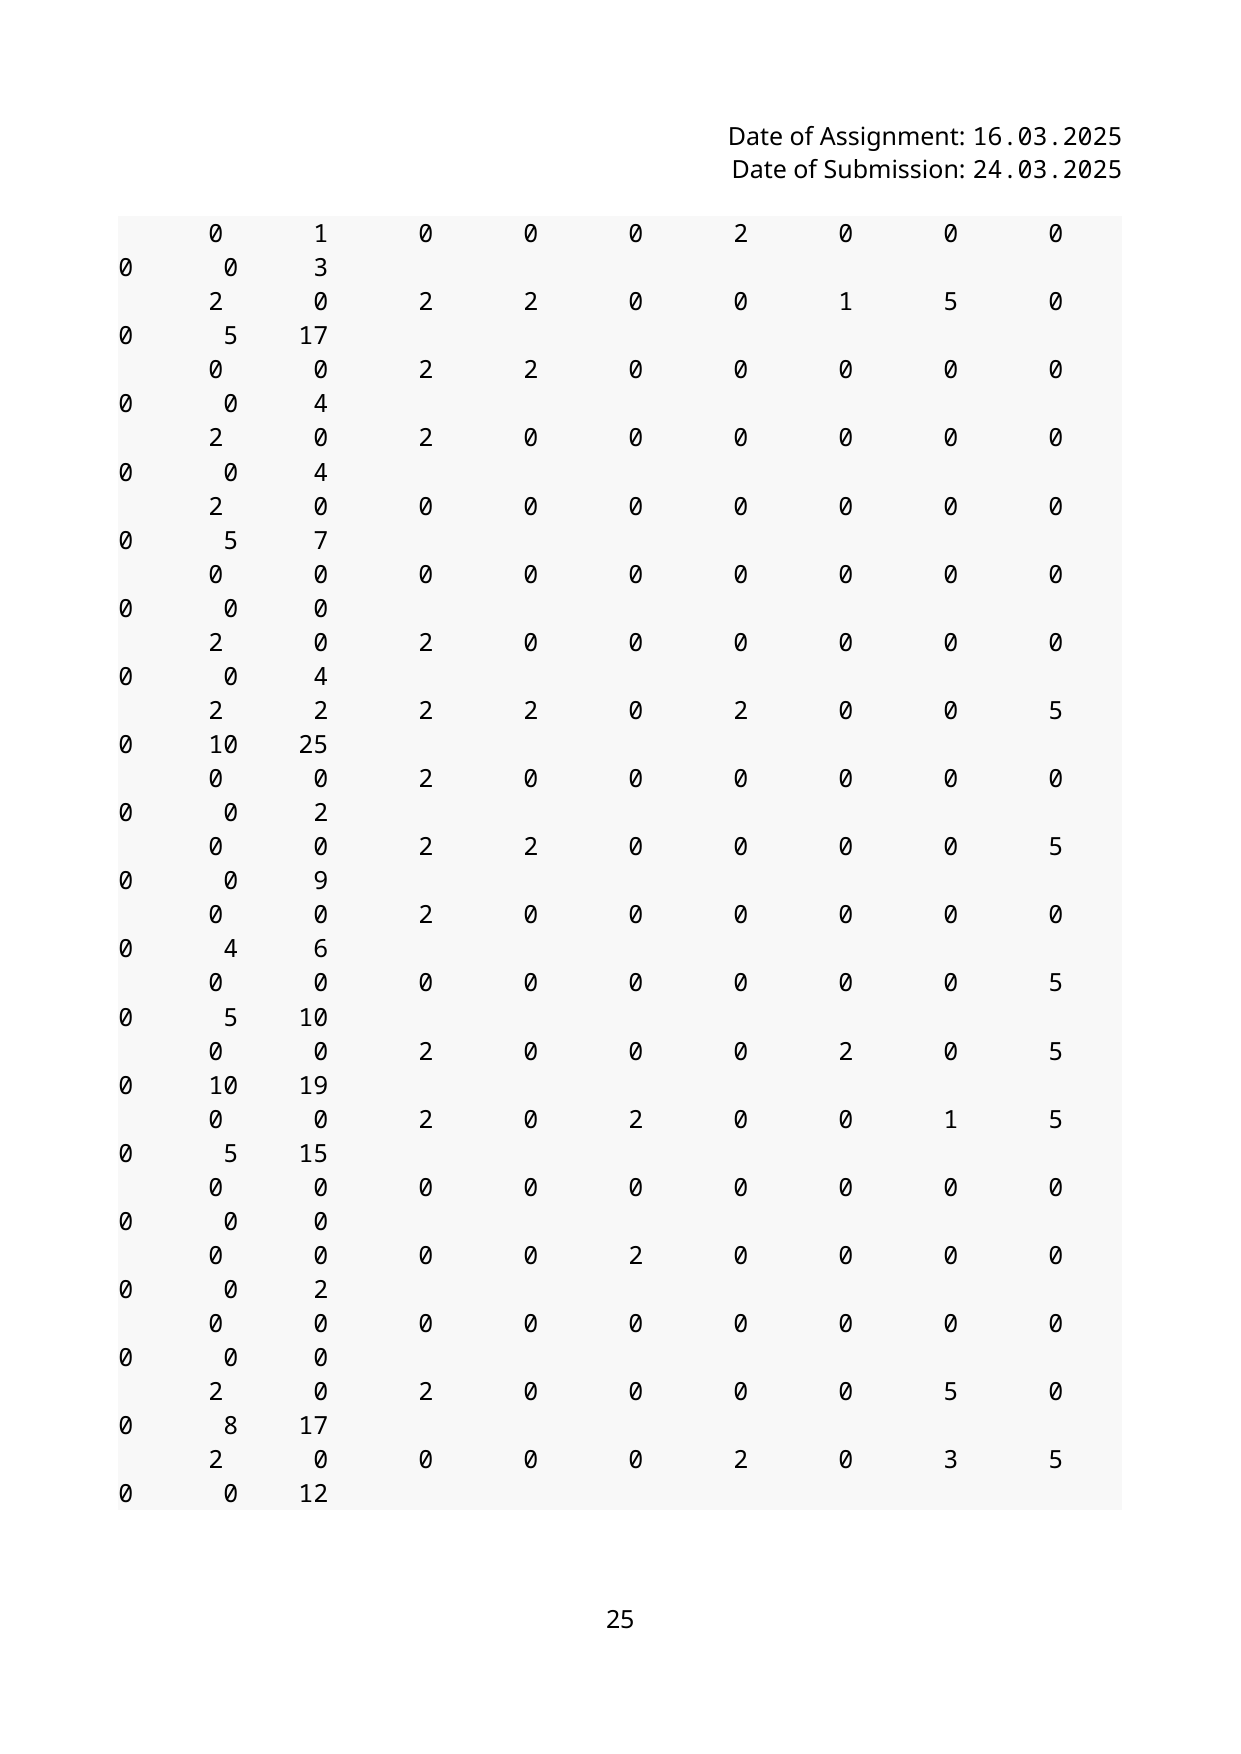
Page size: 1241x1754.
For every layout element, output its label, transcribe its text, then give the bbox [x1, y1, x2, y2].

text 2 0 2 0 0 0 0 0 0 0 0 4 [118, 420, 1122, 488]
text 0 0 2 0 0 0 2 0 5 0 10 19 [118, 1033, 1122, 1101]
text 0 0 0 0 0 0 0 0 5 0 5 10 [118, 965, 1122, 1033]
text 0 1 0 0 0 2 0 0 0 0 0 3 [118, 216, 1122, 284]
text 2 0 2 0 0 0 0 5 0 0 8 17 [118, 1374, 1122, 1442]
text 2 0 2 0 0 0 0 0 0 0 0 4 [118, 624, 1122, 693]
text 0 0 2 0 2 0 0 1 5 0 5 15 [118, 1101, 1122, 1169]
text 2 0 2 2 0 0 1 5 0 0 5 17 [118, 284, 1122, 352]
text 0 0 0 0 0 0 0 0 0 0 0 0 [118, 1169, 1122, 1238]
text 0 0 2 0 0 0 0 0 0 0 4 6 [118, 897, 1122, 965]
text 2 0 0 0 0 0 0 0 0 0 5 7 [118, 488, 1122, 556]
text 0 0 0 0 2 0 0 0 0 0 0 2 [118, 1238, 1122, 1306]
text 2 2 2 2 0 2 0 0 5 0 10 25 [118, 693, 1122, 761]
text 0 0 0 0 0 0 0 0 0 0 0 0 [118, 1306, 1122, 1374]
text 0 0 0 0 0 0 0 0 0 0 0 0 [118, 556, 1122, 624]
text 0 0 2 2 0 0 0 0 5 0 0 9 [118, 829, 1122, 897]
text 0 0 2 2 0 0 0 0 0 0 0 4 [118, 352, 1122, 420]
text 0 0 2 0 0 0 0 0 0 0 0 2 [118, 761, 1122, 829]
text 2 0 0 0 0 2 0 3 5 0 0 12 [118, 1442, 1122, 1510]
